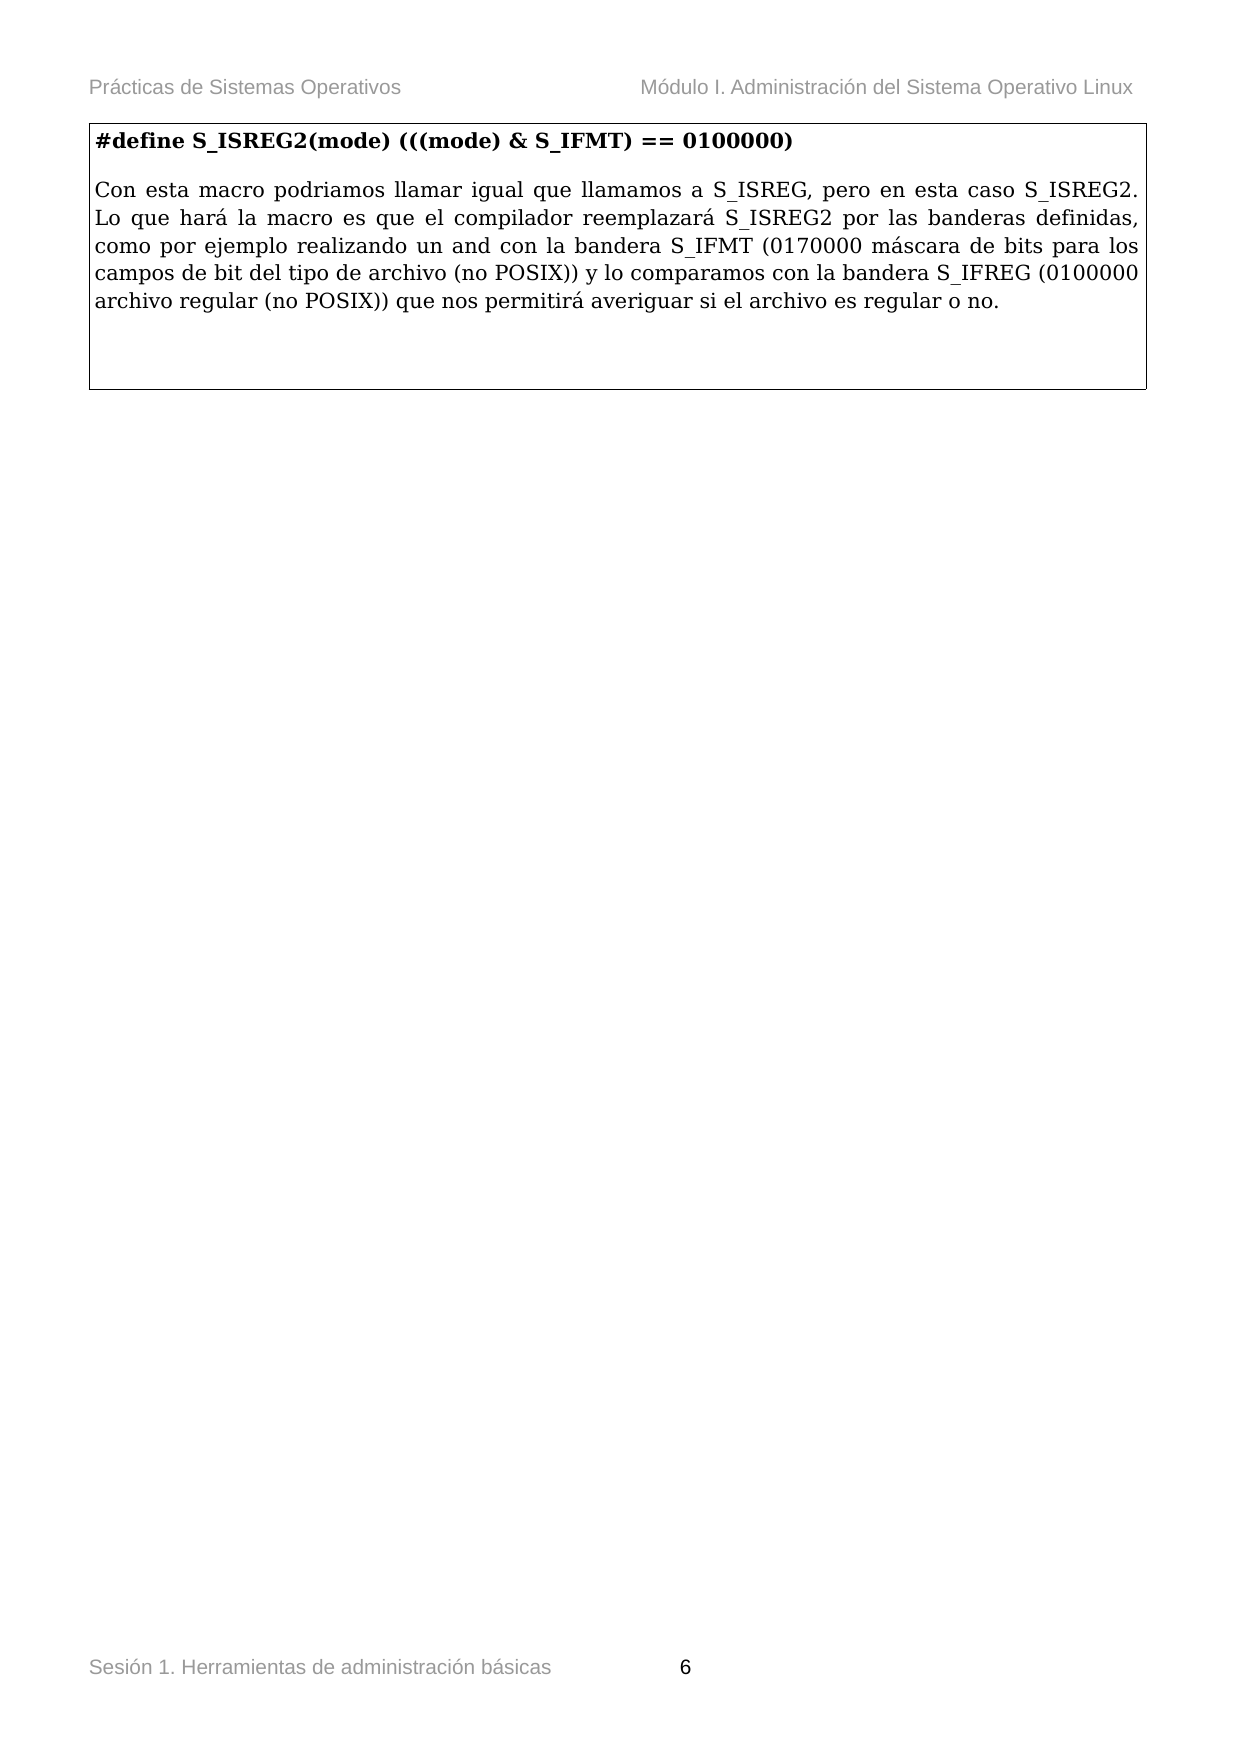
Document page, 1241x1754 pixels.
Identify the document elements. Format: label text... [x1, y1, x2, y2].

table_header #define S_ISREG2(mode) (((mode) & S_IFMT) == 0100000) Con esta macro podriamos llamar igual que llamamos a S_ISREG, pero en esta caso S_ISREG2. Lo que hará la macro es que el compilador reemplazará S_ISREG2 por las banderas definidas, como por ejemplo realizando un and con la bandera S_IFMT (0170000 máscara de bits para los campos de bit del tipo de archivo (no POSIX)) y lo comparamos con la bandera S_IFREG (0100000 archivo regular (no POSIX)) que nos permitirá averiguar si el archivo es regular o no. [90, 124, 1146, 389]
